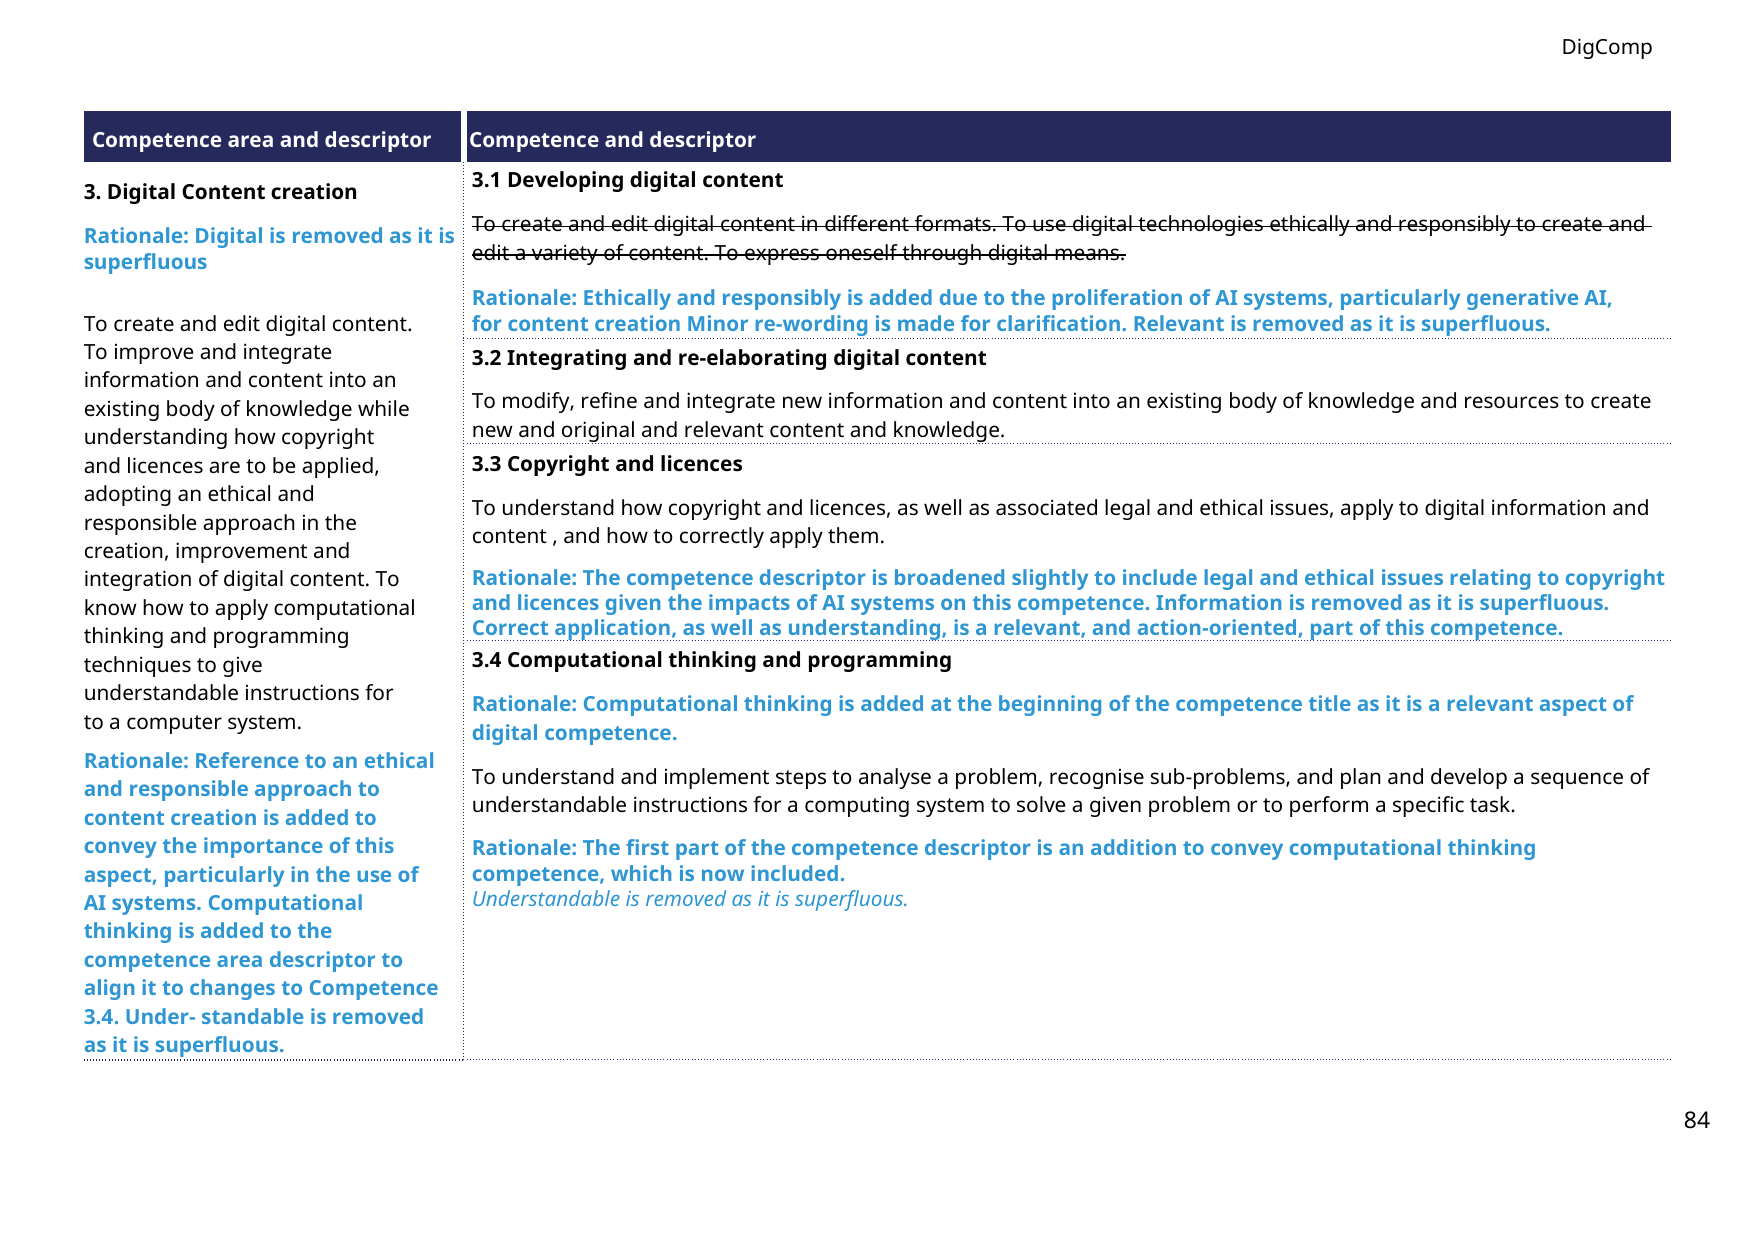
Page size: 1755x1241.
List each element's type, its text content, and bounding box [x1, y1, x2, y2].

table_cell 3.1 Developing digital content To create and edit digital content in different formats. To use digital technologies ethically and responsibly to create and edit a variety of content. To express oneself through digital means. Rationale: Ethically and responsibly is added due to the proliferation of AI systems, particularly generative AI, for content creation Minor re-wording is made for clarification. Relevant is removed as it is superfluous. [464, 162, 1671, 337]
table_cell 3. Digital Content creation Rationale: Digital is removed as it is superfluous To create and edit digital content. To improve and integrate information and content into an existing body of knowledge while understanding how copyright and licences are to be applied, adopting an ethical and responsible approach in the creation, improvement and integration of digital content. To know how to apply computational thinking and programming techniques to give understandable instructions for to a computer system. Rationale: Reference to an ethical and responsible approach to content creation is added to convey the importance of this aspect, particularly in the use of AI systems. Computational thinking is added to the competence area descriptor to align it to changes to Competence 3.4. Under- standable is removed as it is superfluous. [84, 162, 464, 1059]
table_header Competence and descriptor [467, 111, 1671, 162]
table_cell 3.3 Copyright and licences To understand how copyright and licences, as well as associated legal and ethical issues, apply to digital information and content , and how to correctly apply them. Rationale: The competence descriptor is broadened slightly to include legal and ethical issues relating to copyright and licences given the impacts of AI systems on this competence. Information is removed as it is superfluous. Correct application, as well as understanding, is a relevant, and action-oriented, part of this competence. [464, 443, 1671, 640]
table_cell 3.4 Computational thinking and programming Rationale: Computational thinking is added at the beginning of the competence title as it is a relevant aspect of digital competence. To understand and implement steps to analyse a problem, recognise sub-problems, and plan and develop a sequence of understandable instructions for a computing system to solve a given problem or to perform a specific task. Rationale: The first part of the competence descriptor is an addition to convey computational thinking competence, which is now included. Understandable is removed as it is superfluous. [464, 640, 1671, 1059]
table_cell 3.2 Integrating and re-elaborating digital content To modify, refine and integrate new information and content into an existing body of knowledge and resources to create new and original and relevant content and knowledge. [464, 338, 1671, 443]
table_header Competence area and descriptor [84, 111, 461, 162]
